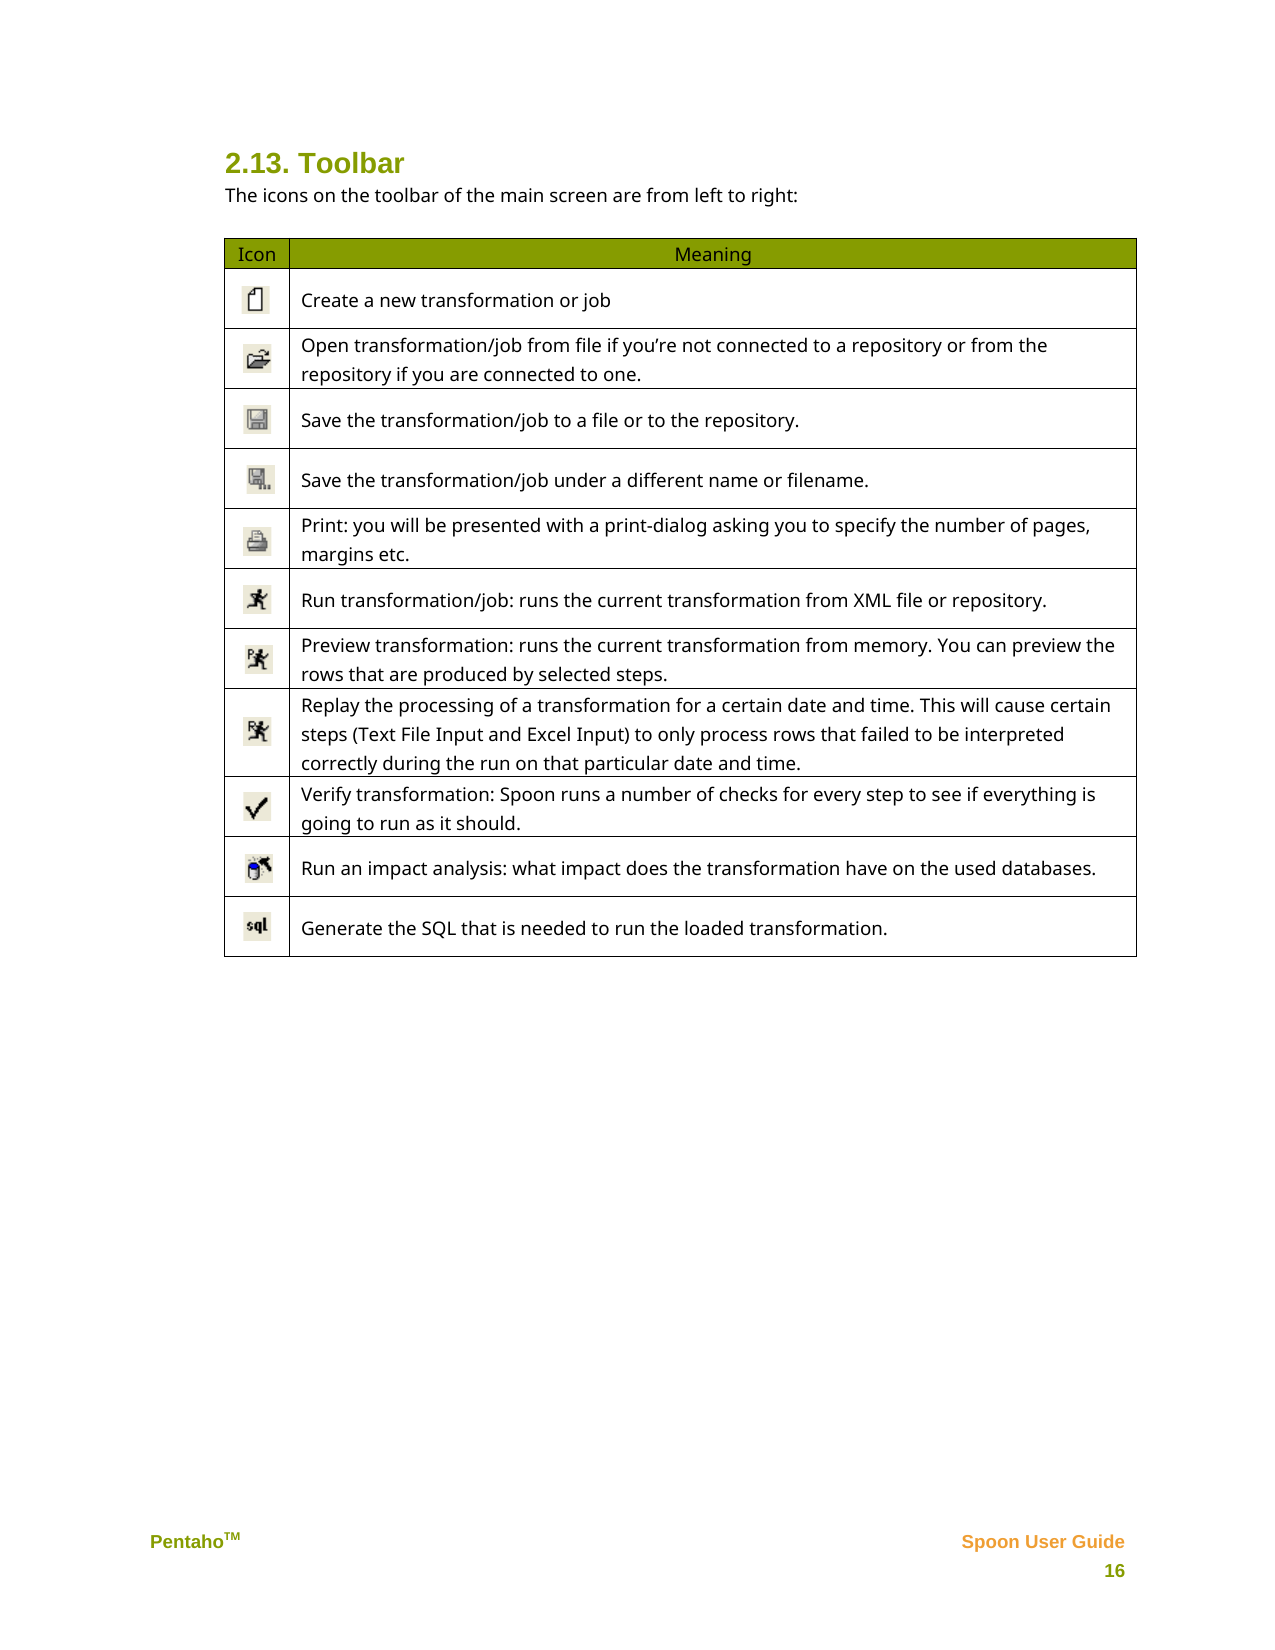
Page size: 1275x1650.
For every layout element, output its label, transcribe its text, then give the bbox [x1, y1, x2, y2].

table_cell Replay the processing of a transformation for a certain date and time. This will cause certain steps (Text File Input and Excel Input) to only process rows that failed to be interpreted correctly during the run on that particular date and time. [290, 689, 1136, 776]
table_cell [225, 509, 289, 568]
table_cell [225, 897, 289, 956]
table_cell [225, 269, 289, 328]
table_cell Open transformation/job from file if you’re not connected to a repository or from the repository if you are connected to one. [290, 329, 1136, 388]
table_cell [225, 777, 289, 836]
picture [243, 912, 272, 941]
picture [244, 645, 273, 674]
picture [246, 465, 275, 494]
table_cell Print: you will be presented with a print-dialog asking you to specify the number of pages, margins etc. [290, 509, 1136, 568]
table_cell [225, 329, 289, 388]
picture [244, 854, 273, 883]
text The icons on the toolbar of the main screen are from left to right: [225, 179, 1125, 208]
table_cell [225, 689, 289, 776]
table_cell Verify transformation: Spoon runs a number of checks for every step to see if everything is going to run as it should. [290, 777, 1136, 836]
picture [243, 585, 272, 614]
picture [243, 344, 272, 373]
table_cell Run an impact analysis: what impact does the transformation have on the used databases. [290, 837, 1136, 896]
picture [243, 527, 272, 556]
picture [243, 405, 272, 434]
text 2.13. Toolbar [225, 150, 1125, 179]
table_cell Create a new transformation or job [290, 269, 1136, 328]
table_cell Generate the SQL that is needed to run the loaded transformation. [290, 897, 1136, 956]
picture [243, 792, 272, 821]
table_header Icon [225, 239, 289, 268]
table_cell [225, 389, 289, 448]
table_cell [225, 629, 289, 688]
table_cell Preview transformation: runs the current transformation from memory. You can preview the rows that are produced by selected steps. [290, 629, 1136, 688]
table_cell Save the transformation/job to a file or to the repository. [290, 389, 1136, 448]
table_header Meaning [290, 239, 1136, 268]
table_cell Save the transformation/job under a different name or filename. [290, 449, 1136, 508]
table_cell [225, 449, 289, 508]
table_cell [225, 837, 289, 896]
picture [243, 717, 272, 746]
table_cell Run transformation/job: runs the current transformation from XML file or repository. [290, 569, 1136, 628]
table_cell [225, 569, 289, 628]
picture [241, 286, 270, 314]
